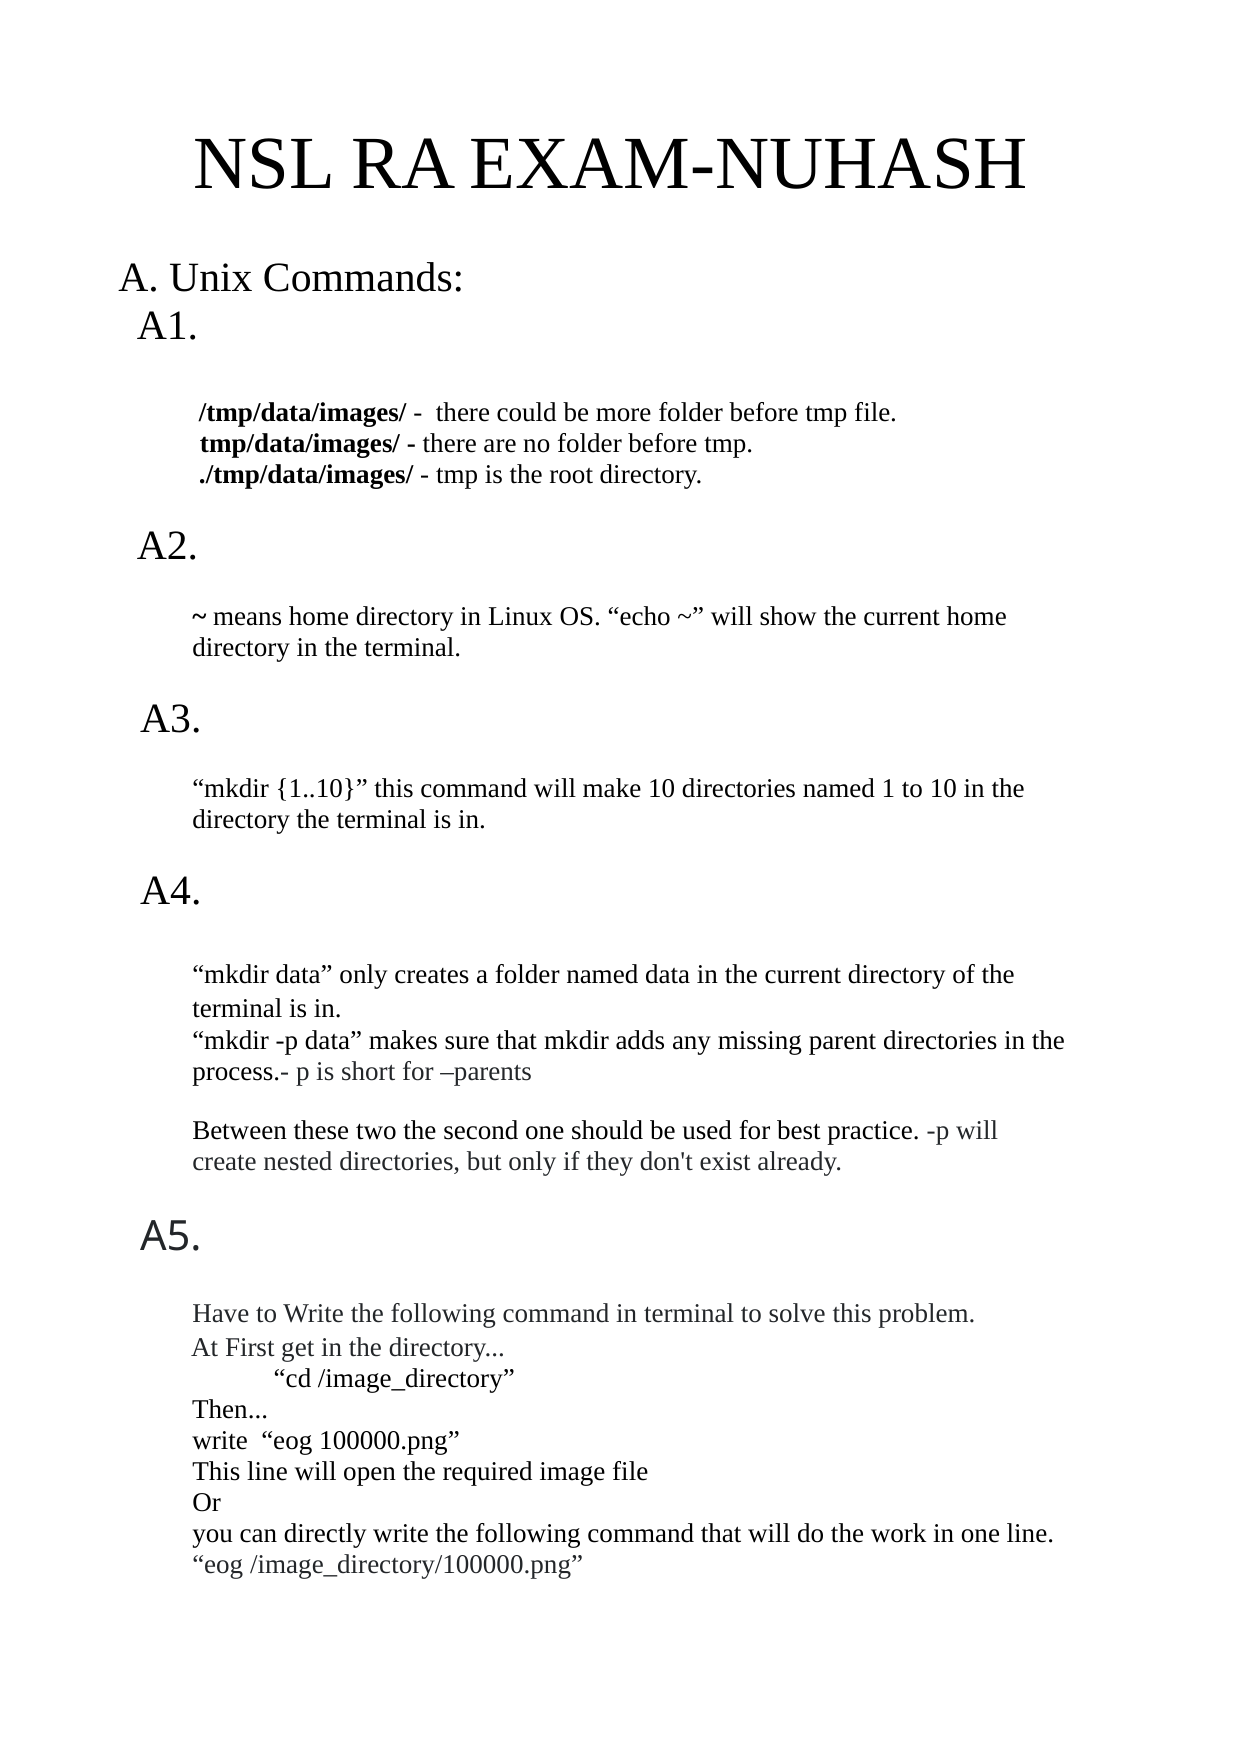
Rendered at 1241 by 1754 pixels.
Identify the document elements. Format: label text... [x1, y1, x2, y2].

list “eog /image_directory/100000.png” [118, 1549, 1122, 1580]
text ~ means home directory in Linux OS. “echo ~” will show the current home directory in the terminal. [118, 600, 1122, 662]
list Or [118, 1486, 1122, 1517]
list you can directly write the following command that will do the work in one line. [118, 1517, 1122, 1549]
text “mkdir -p data” makes sure that mkdir adds any missing parent directories in the process.- p is short for –parents [118, 1024, 1122, 1086]
text A4. [118, 866, 1122, 913]
text A3. [118, 693, 1122, 741]
list “cd /image_directory” [118, 1362, 1122, 1393]
text /tmp/data/images/ - there could be more folder before tmp file. [118, 396, 1122, 427]
text Have to Write the following command in terminal to solve this problem. [118, 1291, 1122, 1331]
text “mkdir data” only creates a folder named data in the current directory of the terminal is in. [118, 945, 1122, 1024]
text “mkdir {1..10}” this command will make 10 directories named 1 to 10 in the directory the terminal is in. [118, 772, 1122, 834]
text A2. [118, 521, 1122, 568]
text A1. [118, 300, 1122, 348]
list This line will open the required image file [118, 1455, 1122, 1486]
text At First get in the directory... [118, 1331, 1122, 1362]
list Then... [118, 1393, 1122, 1424]
text tmp/data/images/ - there are no folder before tmp. [118, 427, 1122, 458]
text Between these two the second one should be used for best practice. -p will create nested directories, but only if they don't exist already. [118, 1114, 1122, 1177]
text NSL RA EXAM-NUHASH [118, 118, 1122, 204]
text A5. [118, 1205, 1122, 1262]
text ./tmp/data/images/ - tmp is the root directory. [118, 458, 1122, 489]
text A. Unix Commands: [118, 252, 1122, 300]
list write “eog 100000.png” [118, 1424, 1122, 1455]
